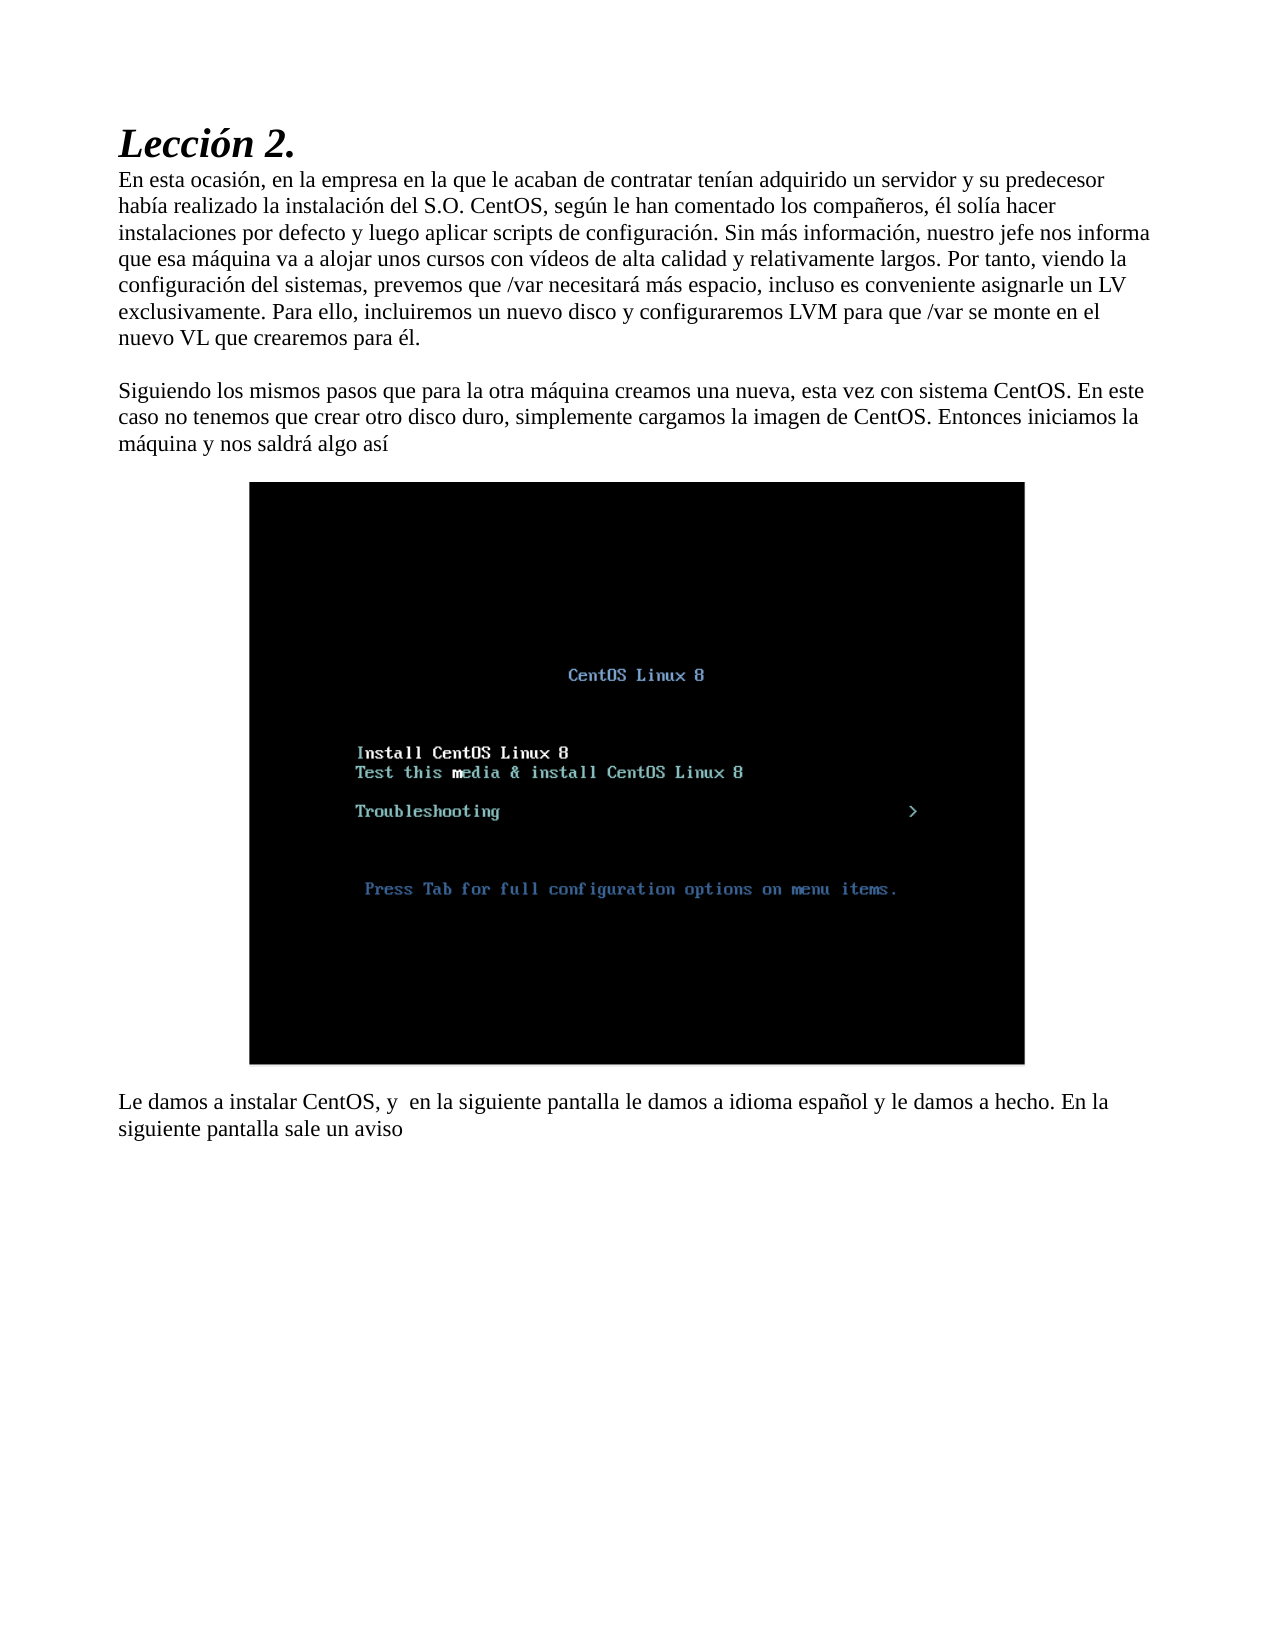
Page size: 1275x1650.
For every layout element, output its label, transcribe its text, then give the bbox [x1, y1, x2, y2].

text Siguiendo los mismos pasos que para la otra máquina creamos una nueva, esta vez con sistema CentOS. En este caso no tenemos que crear otro disco duro, simplemente cargamos la imagen de CentOS. Entonces iniciamos la máquina y nos saldrá algo así [118, 377, 1157, 456]
text En esta ocasión, en la empresa en la que le acaban de contratar tenían adquirido un servidor y su predecesor había realizado la instalación del S.O. CentOS, según le han comentado los compañeros, él solía hacer instalaciones por defecto y luego aplicar scripts de configuración. Sin más información, nuestro jefe nos informa que esa máquina va a alojar unos cursos con vídeos de alta calidad y relativamente largos. Por tanto, viendo la configuración del sistemas, prevemos que /var necesitará más espacio, incluso es conveniente asignarle un LV exclusivamente. Para ello, incluiremos un nuevo disco y configuraremos LVM para que /var se monte en el nuevo VL que crearemos para él. [118, 166, 1157, 351]
text Le damos a instalar CentOS, y en la siguiente pantalla le damos a idioma español y le damos a hecho. En la siguiente pantalla sale un aviso [118, 1088, 1157, 1141]
text Lección 2. [118, 118, 1157, 166]
picture [249, 482, 1026, 1067]
